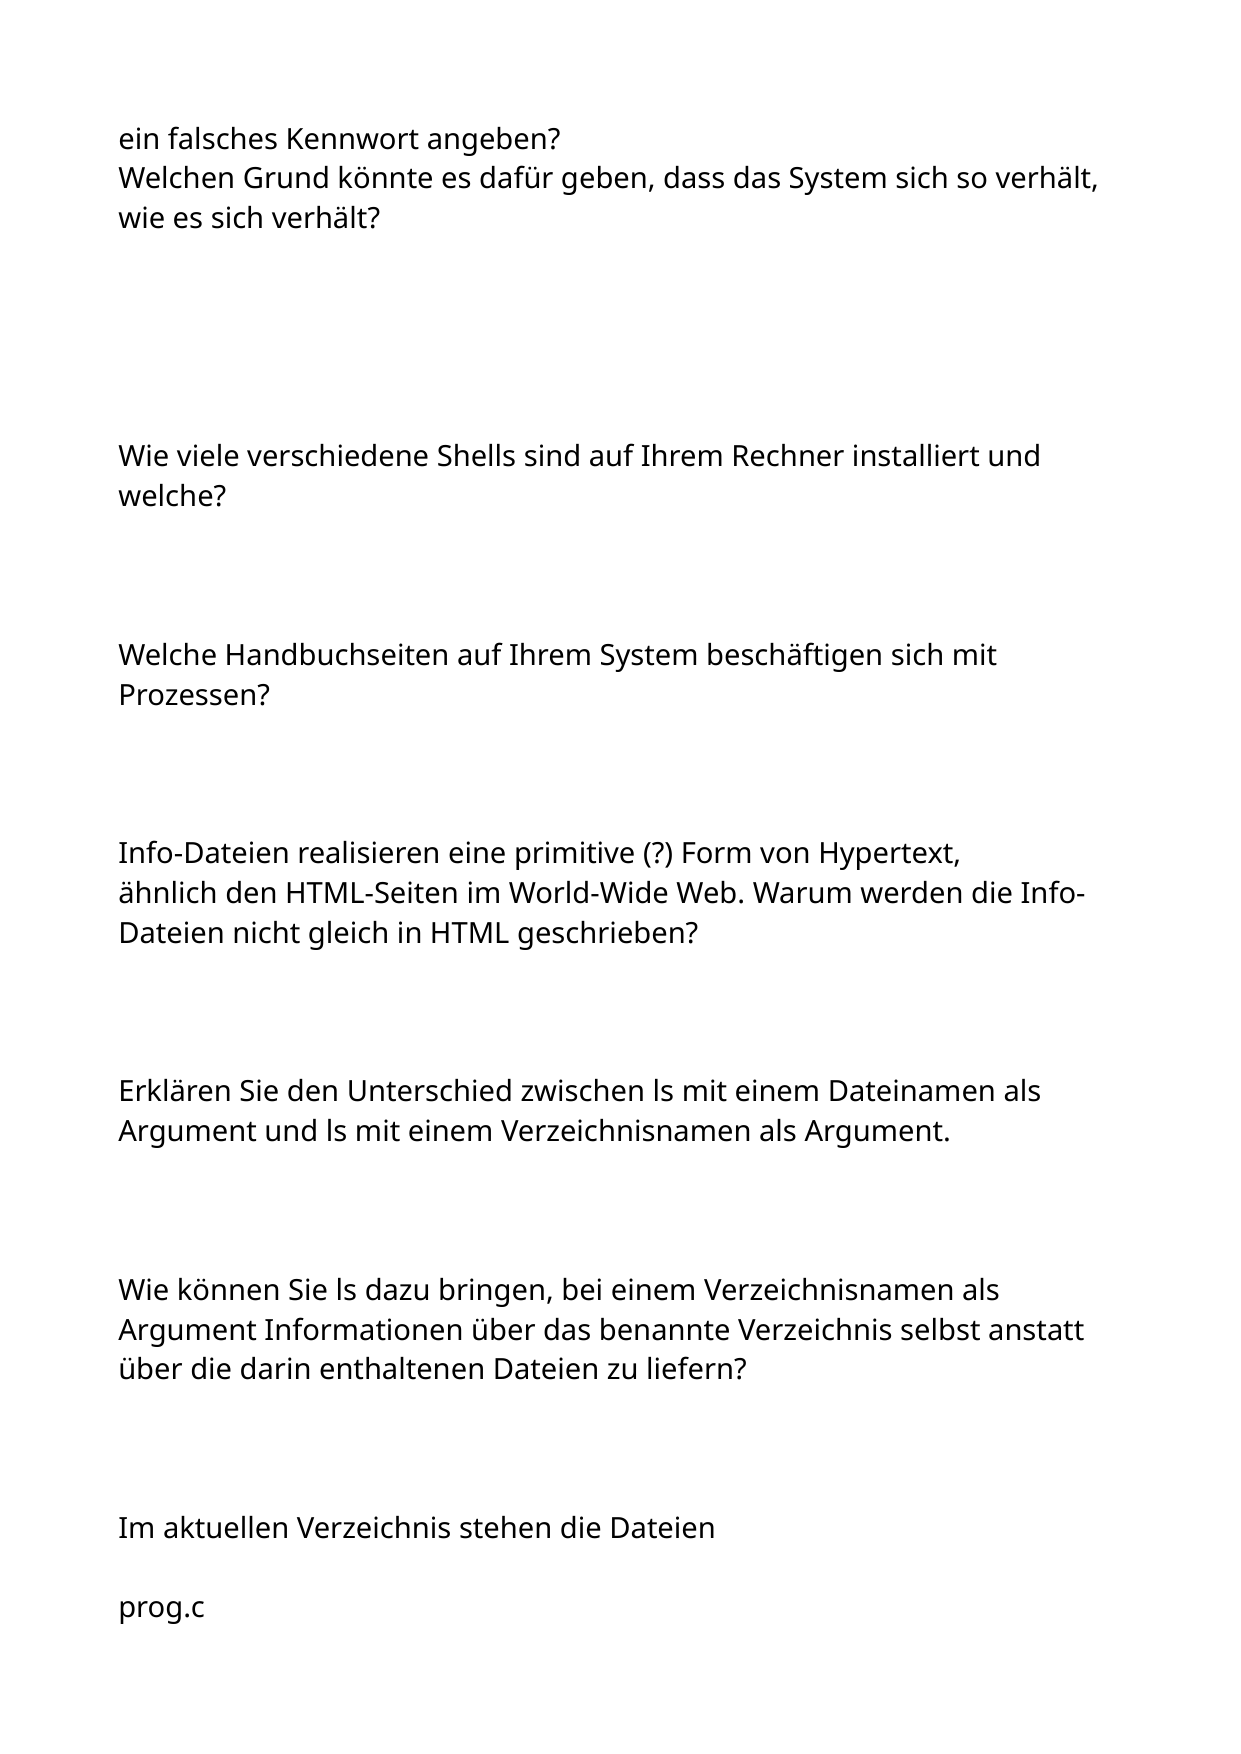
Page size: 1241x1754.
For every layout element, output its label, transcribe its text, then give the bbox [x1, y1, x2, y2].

text ein falsches Kennwort angeben? Welchen Grund könnte es dafür geben, dass das System sich so verhält, wie es sich verhält? Wie viele verschiedene Shells sind auf Ihrem Rechner installiert und welche? Welche Handbuchseiten auf Ihrem System beschäftigen sich mit Prozessen? Info-Dateien realisieren eine primitive (?) Form von Hypertext, ähnlich den HTML-Seiten im World-Wide Web. Warum werden die Info-Dateien nicht gleich in HTML geschrieben? Erklären Sie den Unterschied zwischen ls mit einem Dateinamen als Argument und ls mit einem Verzeichnisnamen als Argument. Wie können Sie ls dazu bringen, bei einem Verzeichnisnamen als Argument Informationen über das benannte Verzeichnis selbst anstatt über die darin enthaltenen Dateien zu liefern? Im aktuellen Verzeichnis stehen die Dateien prog.c [118, 118, 1122, 1626]
